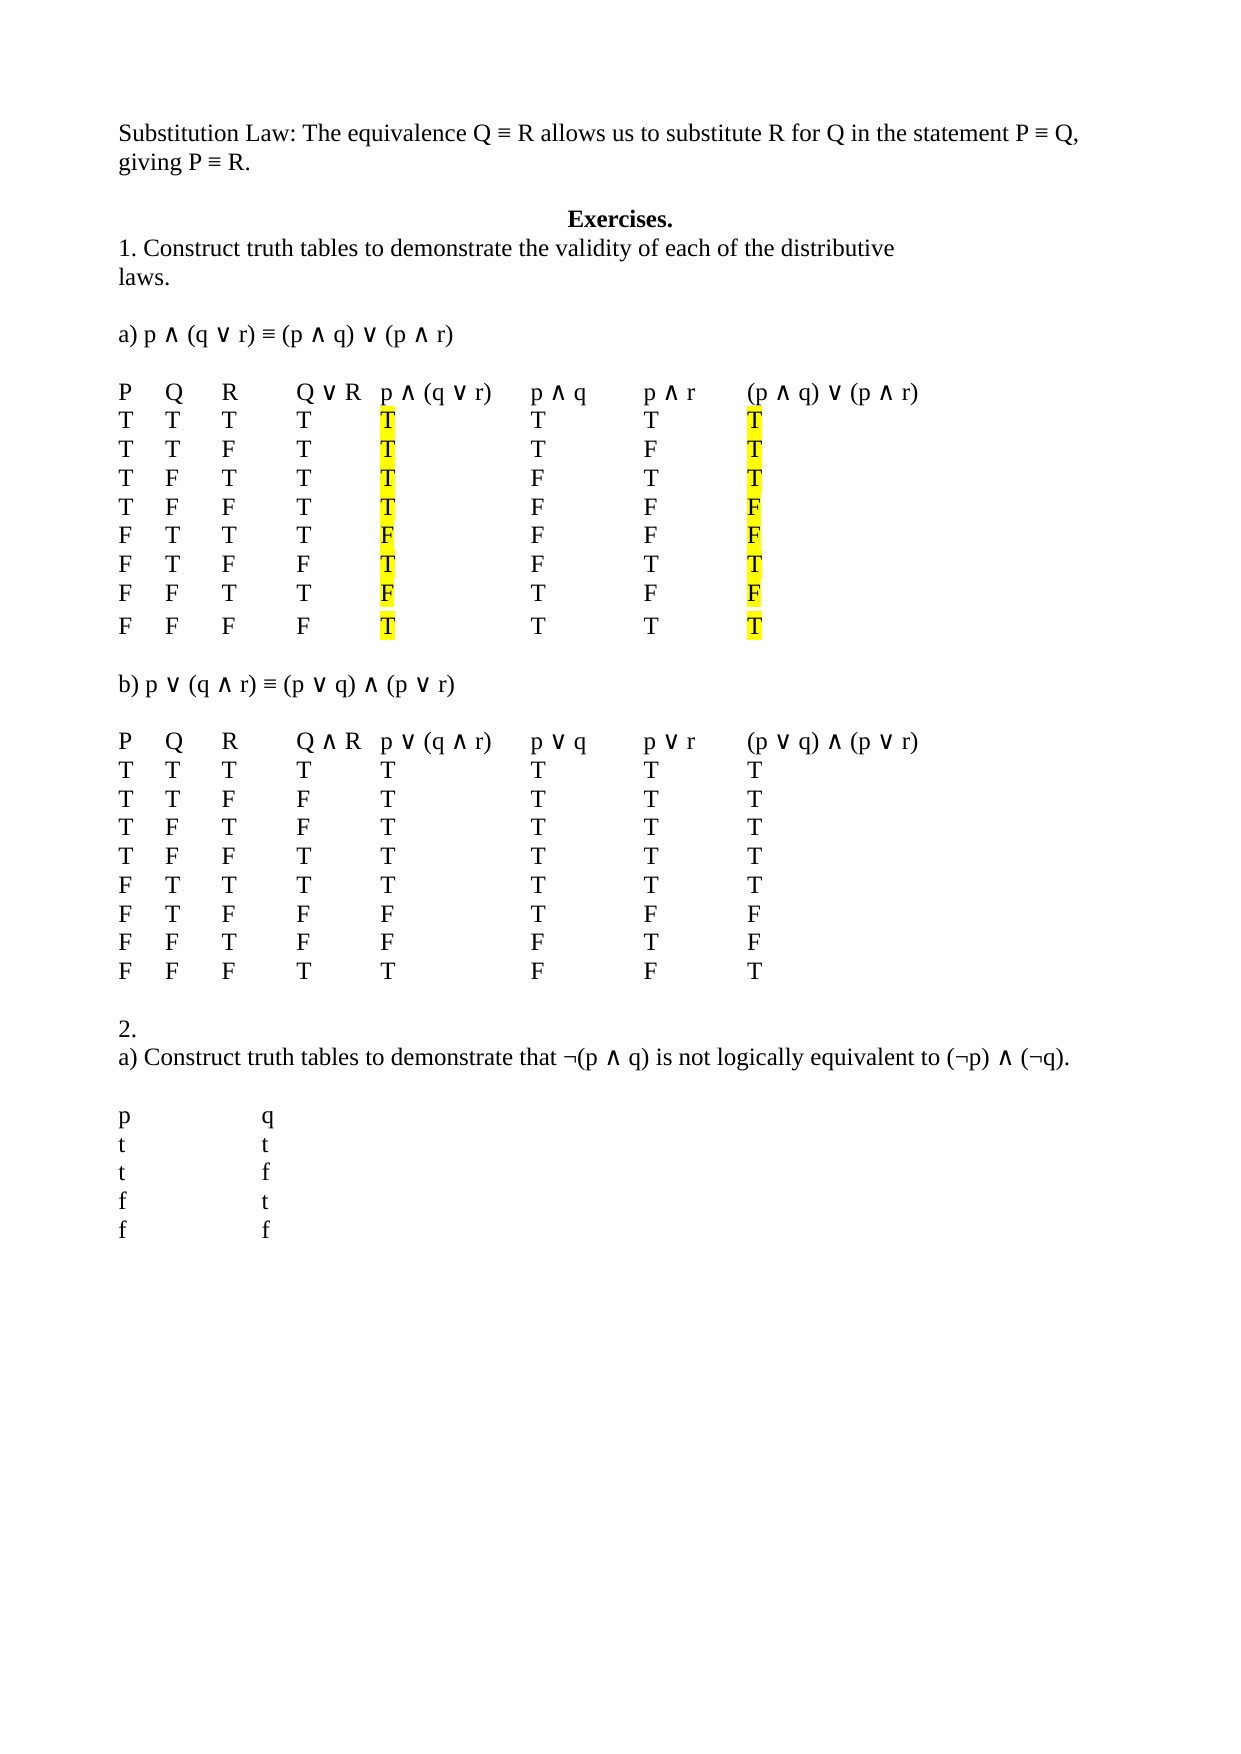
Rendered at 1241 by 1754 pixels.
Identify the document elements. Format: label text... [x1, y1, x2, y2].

table_cell [405, 1129, 548, 1157]
table_cell F [118, 549, 165, 578]
table_cell F [221, 899, 296, 927]
table_cell F [165, 463, 221, 492]
table_cell F [221, 549, 296, 578]
table_cell F [118, 870, 165, 899]
table_cell f [261, 1158, 405, 1186]
table_cell F [165, 928, 221, 956]
table_cell T [747, 611, 1122, 640]
table_cell [979, 1158, 1122, 1186]
table_cell T [118, 784, 165, 812]
table_cell F [747, 899, 1122, 927]
table_cell T [118, 406, 165, 434]
table_cell T [530, 578, 643, 611]
text a) Construct truth tables to demonstrate that ¬(p ∧ q) is not logically equivalent to (¬p) ∧ (¬q). [118, 1042, 1122, 1071]
table_cell T [165, 755, 221, 784]
table_cell T [530, 406, 643, 434]
table_header p ∨ q [530, 726, 643, 755]
table_cell [548, 1186, 692, 1215]
table_cell f [118, 1215, 261, 1244]
table_cell T [165, 521, 221, 549]
table_cell T [221, 578, 296, 611]
table_cell T [221, 463, 296, 492]
table_header Q [165, 726, 221, 755]
table_cell F [747, 928, 1122, 956]
table_cell F [118, 611, 165, 640]
table_cell T [380, 755, 530, 784]
table_cell t [261, 1186, 405, 1215]
table_cell T [747, 463, 1122, 492]
table_cell F [221, 841, 296, 870]
table_cell T [221, 813, 296, 841]
table_cell [405, 1186, 548, 1215]
table_cell [548, 1158, 692, 1186]
table_cell F [380, 928, 530, 956]
text b) p ∨ (q ∧ r) ≡ (p ∨ q) ∧ (p ∨ r) [118, 669, 1122, 697]
table_header R [221, 726, 296, 755]
table_cell F [747, 578, 1122, 611]
table_header Q ∨ R [296, 377, 380, 406]
table_cell T [296, 434, 380, 463]
table_cell T [296, 841, 380, 870]
table_cell F [221, 492, 296, 521]
table_cell F [118, 928, 165, 956]
table_cell t [261, 1129, 405, 1157]
table_header p ∧ q [530, 377, 643, 406]
table_cell F [221, 434, 296, 463]
table_cell F [118, 521, 165, 549]
table_header P [118, 726, 165, 755]
table_cell T [747, 870, 1122, 899]
table_cell F [118, 899, 165, 927]
table_header (p ∨ q) ∧ (p ∨ r) [747, 726, 1122, 755]
table_cell F [380, 521, 530, 549]
table_cell T [118, 463, 165, 492]
table_cell T [643, 406, 747, 434]
table_cell F [643, 434, 747, 463]
table_cell F [118, 956, 165, 985]
table_cell [692, 1158, 835, 1186]
table_cell T [118, 841, 165, 870]
table_cell T [296, 406, 380, 434]
table_cell [692, 1129, 835, 1157]
table_cell T [118, 492, 165, 521]
table_header Q ∧ R [296, 726, 380, 755]
table_cell F [643, 899, 747, 927]
table_cell F [643, 956, 747, 985]
table_cell T [296, 521, 380, 549]
table_cell F [530, 492, 643, 521]
table_header (p ∧ q) ∨ (p ∧ r) [747, 377, 1122, 406]
table_cell T [380, 492, 530, 521]
table_header [405, 1100, 548, 1129]
table_cell T [165, 434, 221, 463]
table_header [835, 1100, 978, 1129]
table_header [692, 1100, 835, 1129]
table_cell F [296, 928, 380, 956]
table_cell F [530, 549, 643, 578]
table_header p ∧ (q ∨ r) [380, 377, 530, 406]
text Exercises. [118, 204, 1122, 233]
table_header [979, 1100, 1122, 1129]
table_cell T [380, 611, 530, 640]
table_cell T [165, 899, 221, 927]
table_cell T [530, 813, 643, 841]
table_cell T [118, 813, 165, 841]
table_cell F [165, 578, 221, 611]
table_cell T [643, 549, 747, 578]
table_cell T [747, 755, 1122, 784]
table_cell T [643, 755, 747, 784]
table_cell T [165, 784, 221, 812]
table_cell T [118, 755, 165, 784]
table_header p ∨ r [643, 726, 747, 755]
table_cell T [380, 841, 530, 870]
table_cell T [643, 928, 747, 956]
table_cell T [530, 899, 643, 927]
table_cell F [118, 578, 165, 611]
table_header p ∧ r [643, 377, 747, 406]
table_cell T [380, 549, 530, 578]
table_cell t [118, 1158, 261, 1186]
table_cell F [165, 492, 221, 521]
text laws. [118, 262, 1122, 291]
table_cell t [118, 1129, 261, 1157]
table_cell F [296, 784, 380, 812]
table_cell F [530, 956, 643, 985]
table_cell T [380, 434, 530, 463]
table_cell T [380, 813, 530, 841]
table_cell f [261, 1215, 405, 1244]
table_cell T [643, 463, 747, 492]
table_cell [692, 1186, 835, 1215]
table_cell T [530, 784, 643, 812]
table_header R [221, 377, 296, 406]
table_cell T [296, 956, 380, 985]
table_cell T [643, 611, 747, 640]
table_cell F [165, 956, 221, 985]
table_header p ∨ (q ∧ r) [380, 726, 530, 755]
table_cell F [747, 521, 1122, 549]
table_cell F [530, 521, 643, 549]
table_cell T [747, 841, 1122, 870]
table_cell T [165, 870, 221, 899]
table_cell T [165, 549, 221, 578]
table_cell T [643, 841, 747, 870]
table_cell T [380, 784, 530, 812]
table_cell F [165, 813, 221, 841]
table_cell [692, 1215, 835, 1244]
table_cell T [380, 406, 530, 434]
table_cell T [747, 784, 1122, 812]
table_cell F [380, 578, 530, 611]
table_cell [405, 1215, 548, 1244]
table_header p [118, 1100, 261, 1129]
table_cell [835, 1129, 978, 1157]
table_cell T [747, 956, 1122, 985]
table_cell [979, 1186, 1122, 1215]
table_cell F [380, 899, 530, 927]
table_header [548, 1100, 692, 1129]
table_cell F [530, 463, 643, 492]
table_cell T [296, 463, 380, 492]
table_cell [548, 1129, 692, 1157]
table_cell T [530, 870, 643, 899]
text 1. Construct truth tables to demonstrate the validity of each of the distributive [118, 233, 1122, 262]
table_cell T [221, 755, 296, 784]
table_cell F [643, 492, 747, 521]
table_cell T [221, 521, 296, 549]
text Substitution Law: The equivalence Q ≡ R allows us to substitute R for Q in the statement P ≡ Q, giving P ≡ R. [118, 118, 1122, 176]
table_cell T [118, 434, 165, 463]
table_cell F [643, 578, 747, 611]
table_cell T [221, 928, 296, 956]
table_header Q [165, 377, 221, 406]
text 2. [118, 1014, 1122, 1042]
table_cell T [530, 611, 643, 640]
table_cell F [221, 611, 296, 640]
table_cell T [380, 956, 530, 985]
table_cell F [296, 549, 380, 578]
table_cell T [221, 870, 296, 899]
table_cell T [296, 492, 380, 521]
table_cell F [530, 928, 643, 956]
table_cell T [643, 784, 747, 812]
text a) p ∧ (q ∨ r) ≡ (p ∧ q) ∨ (p ∧ r) [118, 319, 1122, 348]
table_cell f [118, 1186, 261, 1215]
table_cell [835, 1215, 978, 1244]
table_cell T [530, 841, 643, 870]
table_cell T [643, 813, 747, 841]
table_header P [118, 377, 165, 406]
table_cell [979, 1129, 1122, 1157]
table_cell F [221, 956, 296, 985]
table_cell T [643, 870, 747, 899]
table_cell T [530, 434, 643, 463]
table_cell T [380, 870, 530, 899]
table_cell T [747, 434, 1122, 463]
table_cell F [747, 492, 1122, 521]
table_cell T [296, 578, 380, 611]
table_cell [405, 1158, 548, 1186]
table_cell T [221, 406, 296, 434]
table_cell [835, 1186, 978, 1215]
table_cell T [747, 813, 1122, 841]
table_header q [261, 1100, 405, 1129]
table_cell T [747, 549, 1122, 578]
table_cell F [165, 841, 221, 870]
table_cell T [380, 463, 530, 492]
table_cell T [296, 870, 380, 899]
table_cell F [221, 784, 296, 812]
table_cell [835, 1158, 978, 1186]
table_cell T [530, 755, 643, 784]
table_cell F [165, 611, 221, 640]
table_cell F [296, 611, 380, 640]
table_cell T [747, 406, 1122, 434]
table_cell F [296, 813, 380, 841]
table_cell F [296, 899, 380, 927]
table_cell [548, 1215, 692, 1244]
table_cell [979, 1215, 1122, 1244]
table_cell T [165, 406, 221, 434]
table_cell T [296, 755, 380, 784]
table_cell F [643, 521, 747, 549]
